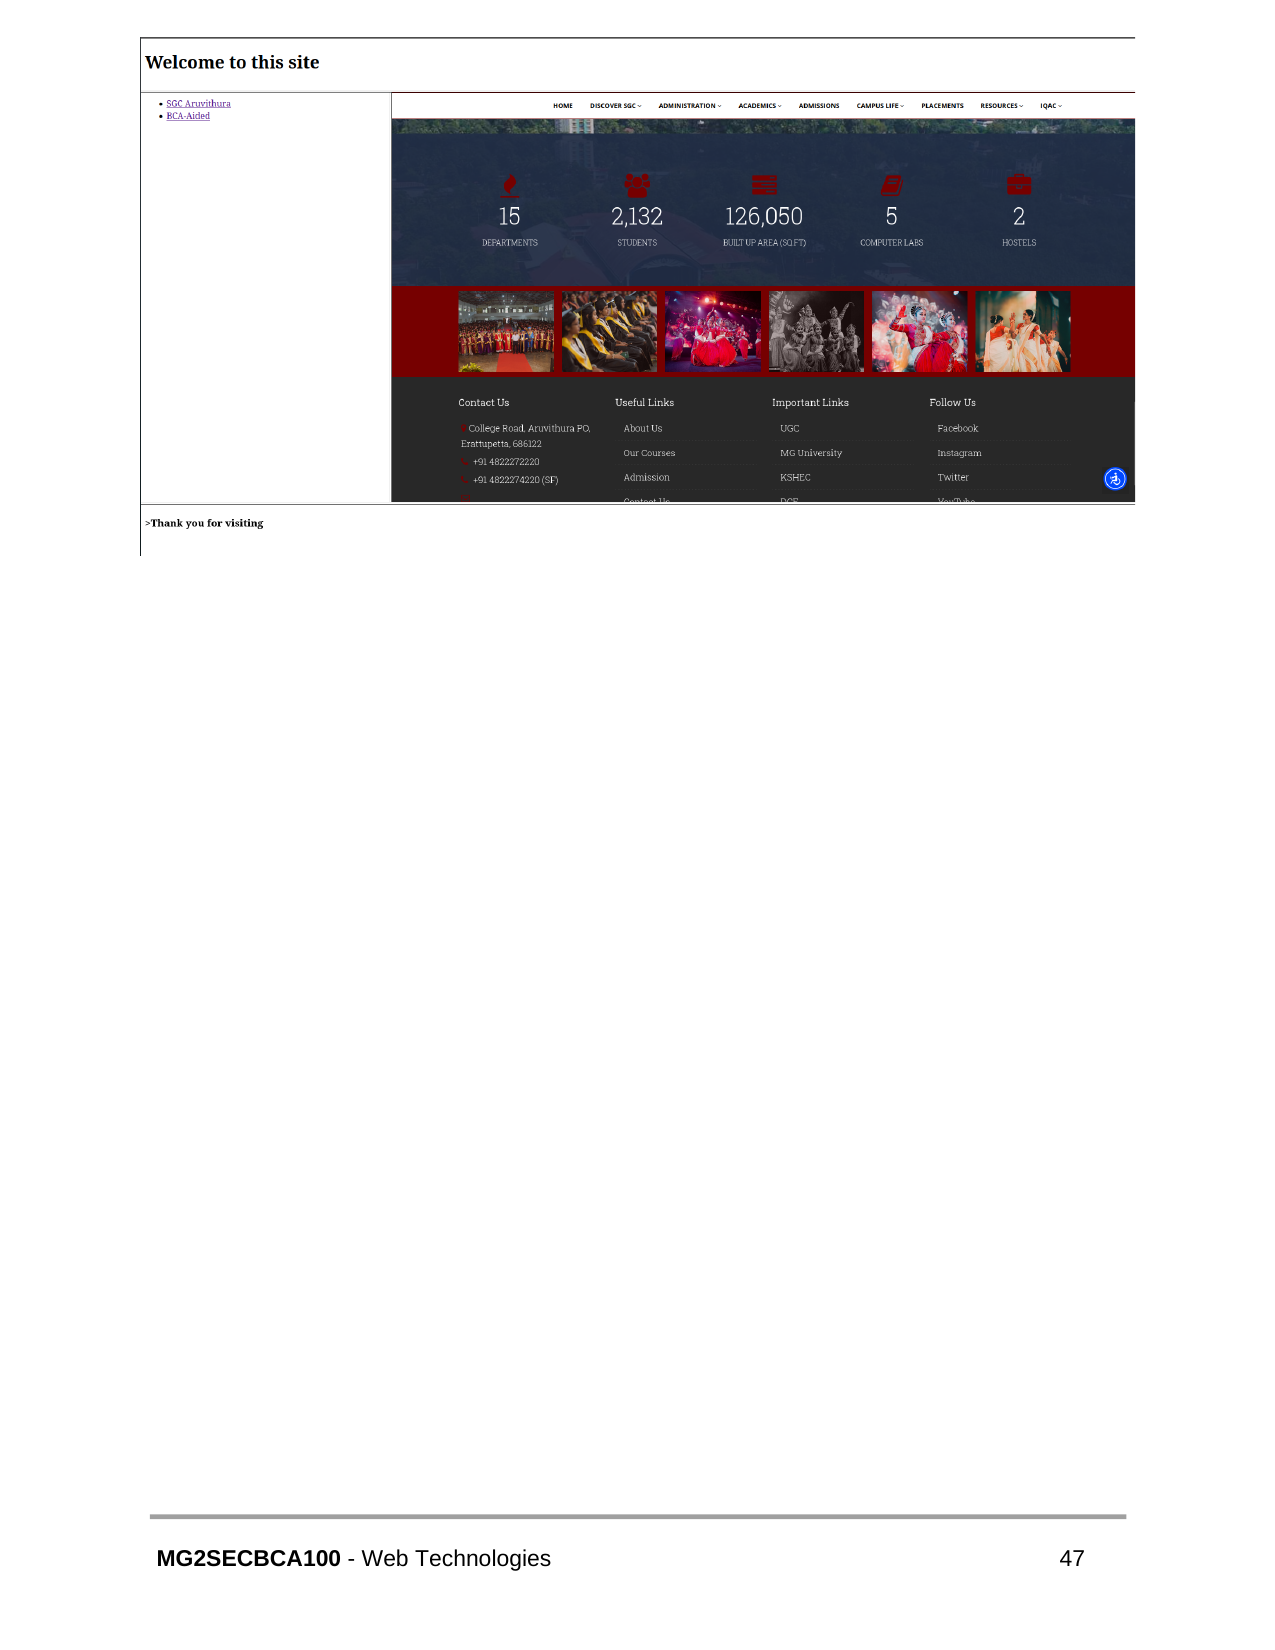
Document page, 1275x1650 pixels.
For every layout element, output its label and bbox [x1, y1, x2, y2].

picture [140, 37, 1136, 556]
